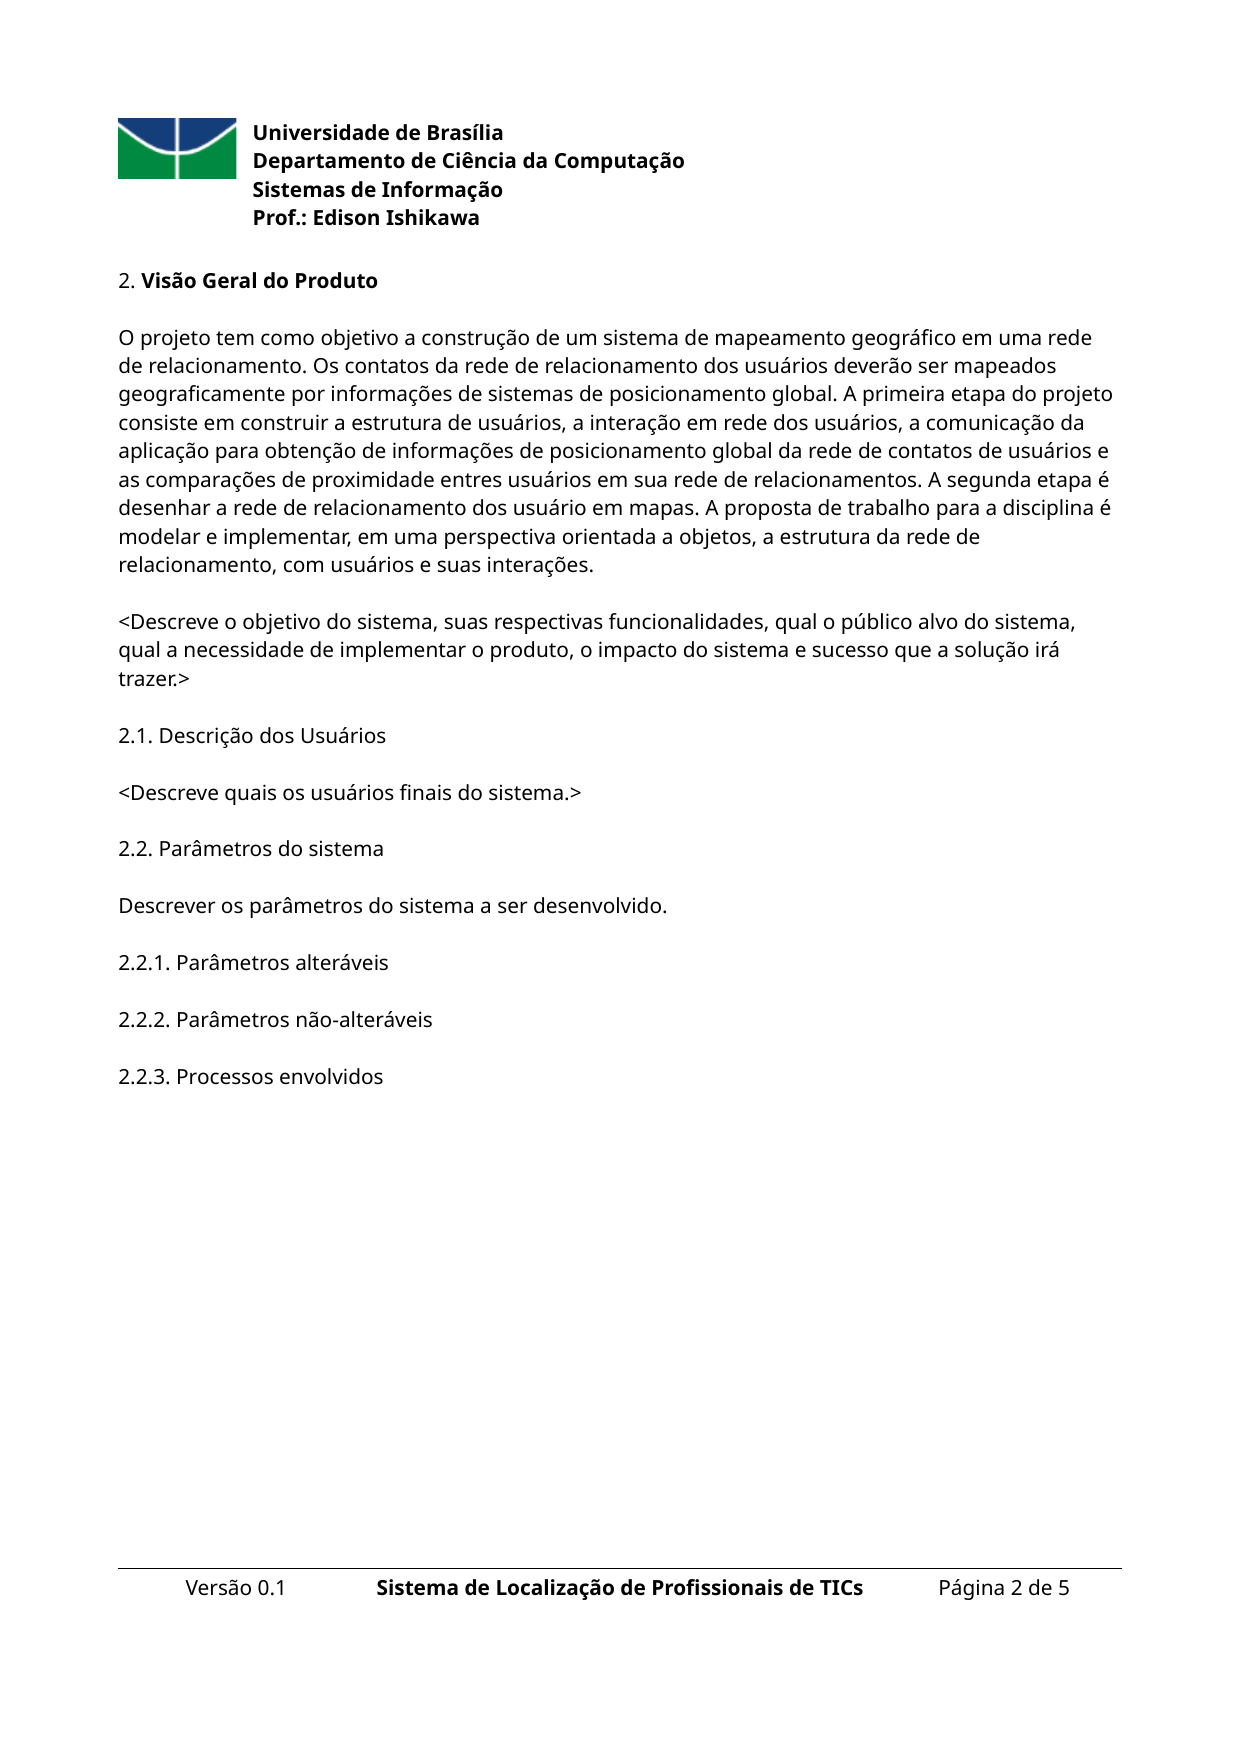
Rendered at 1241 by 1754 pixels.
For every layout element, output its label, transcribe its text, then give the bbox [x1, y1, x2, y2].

text O projeto tem como objetivo a construção de um sistema de mapeamento geográfico em uma rede de relacionamento. Os contatos da rede de relacionamento dos usuários deverão ser mapeados geograficamente por informações de sistemas de posicionamento global. A primeira etapa do projeto consiste em construir a estrutura de usuários, a interação em rede dos usuários, a comunicação da aplicação para obtenção de informações de posicionamento global da rede de contatos de usuários e as comparações de proximidade entres usuários em sua rede de relacionamentos. A segunda etapa é desenhar a rede de relacionamento dos usuário em mapas. A proposta de trabalho para a disciplina é modelar e implementar, em uma perspectiva orientada a objetos, a estrutura da rede de relacionamento, com usuários e suas interações. [118, 323, 1122, 579]
text 2.2.3. Processos envolvidos [118, 1062, 1122, 1091]
text 2.2. Parâmetros do sistema [118, 834, 1122, 863]
text 2.2.2. Parâmetros não-alteráveis [118, 1005, 1122, 1034]
text 2. Visão Geral do Produto [118, 266, 1122, 294]
text 2.2.1. Parâmetros alteráveis [118, 948, 1122, 977]
text <Descreve o objetivo do sistema, suas respectivas funcionalidades, qual o público alvo do sistema, qual a necessidade de implementar o produto, o impacto do sistema e sucesso que a solução irá trazer.> [118, 607, 1122, 692]
text <Descreve quais os usuários finais do sistema.> [118, 778, 1122, 806]
text 2.1. Descrição dos Usuários [118, 721, 1122, 749]
text Descrever os parâmetros do sistema a ser desenvolvido. [118, 891, 1122, 920]
picture [118, 118, 237, 179]
